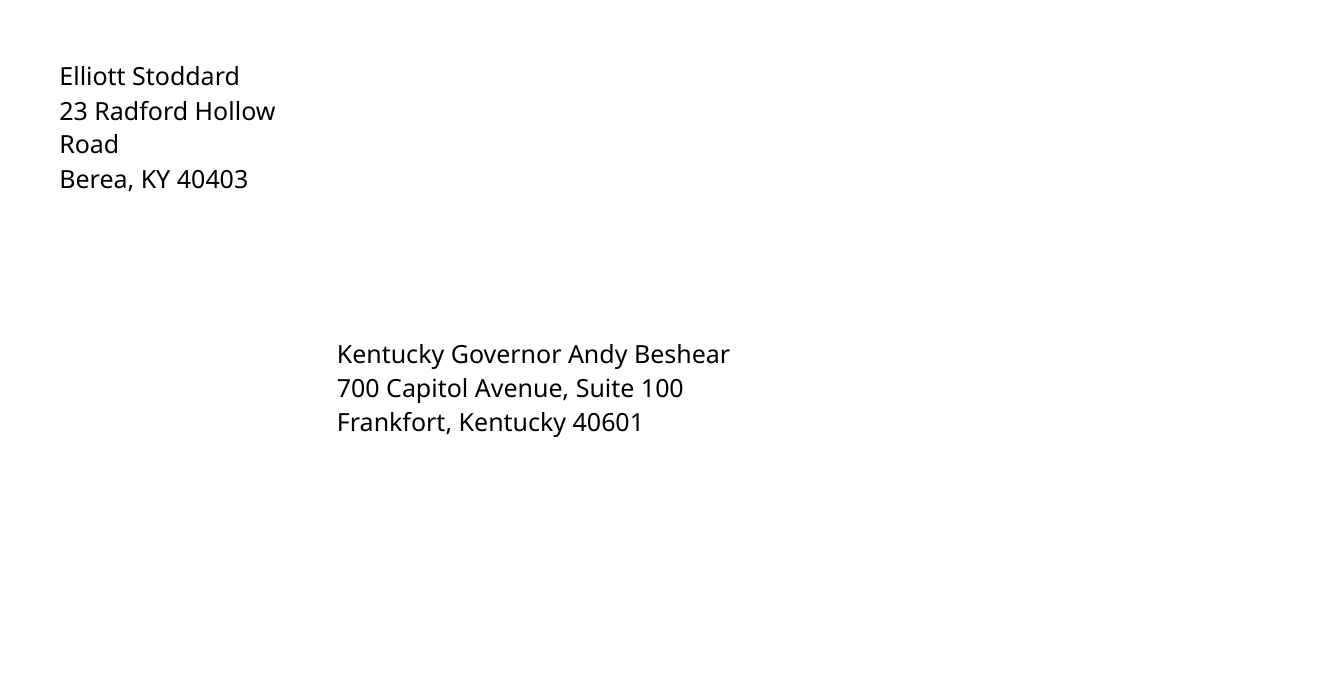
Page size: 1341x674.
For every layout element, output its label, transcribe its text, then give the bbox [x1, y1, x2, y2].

text 700 Capitol Avenue, Suite 100 Frankfort, Kentucky 40601 [337, 371, 1282, 439]
text Kentucky Governor Andy Beshear [337, 337, 1282, 371]
text Elliott Stoddard 23 Radford Hollow Road Berea, KY 40403 [59, 59, 337, 253]
